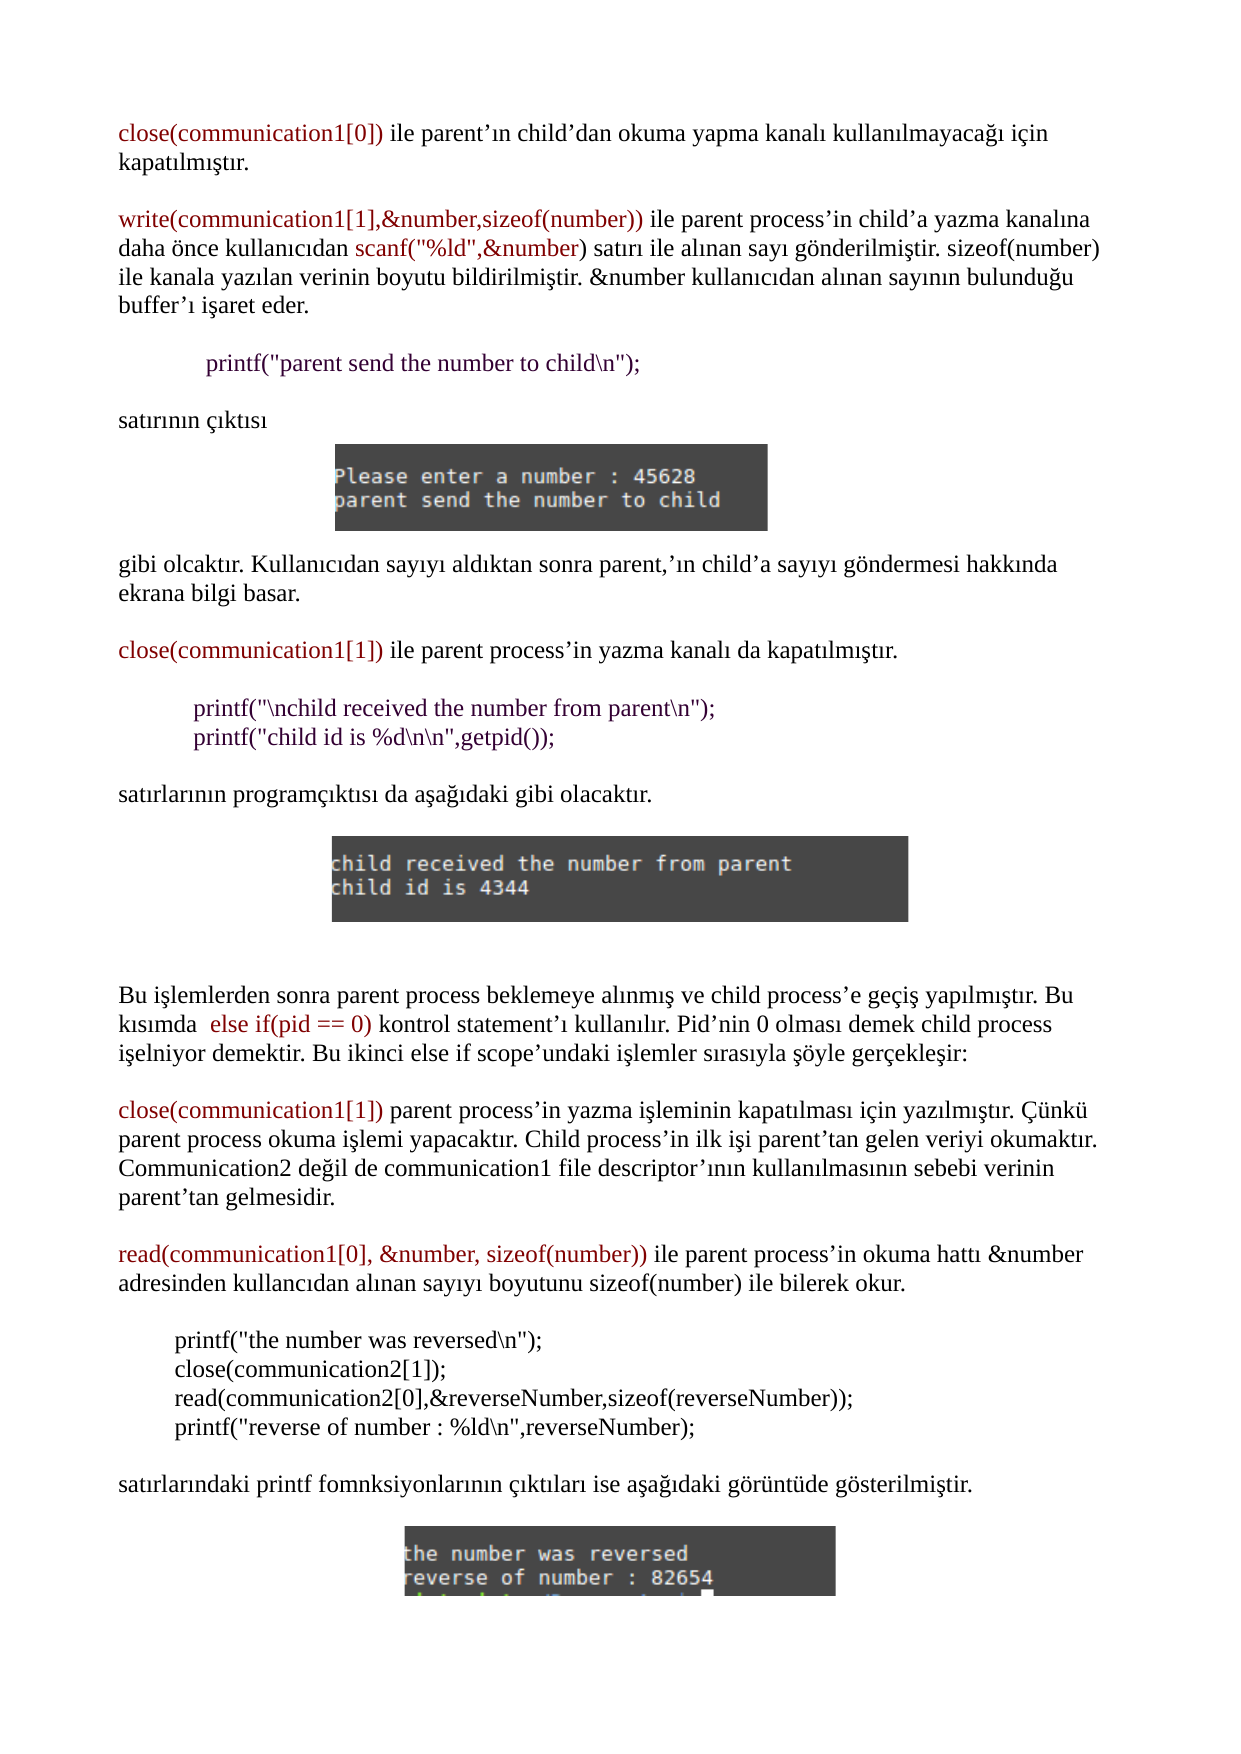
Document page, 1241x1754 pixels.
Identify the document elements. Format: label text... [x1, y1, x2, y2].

text satırlarının programçıktısı da aşağıdaki gibi olacaktır. [118, 779, 1122, 808]
text printf("reverse of number : %ld\n",reverseNumber); [118, 1412, 1122, 1441]
text close(communication1[1]) ile parent process’in yazma kanalı da kapatılmıştır. [118, 636, 1122, 664]
text printf("\nchild received the number from parent\n"); [118, 693, 1122, 722]
text close(communication2[1]); [118, 1354, 1122, 1383]
text read(communication1[0], &number, sizeof(number)) ile parent process’in okuma hattı &number adresinden kullancıdan alınan sayıyı boyutunu sizeof(number) ile bilerek okur. [118, 1239, 1122, 1297]
text satırının çıktısı [118, 406, 1122, 434]
text printf("the number was reversed\n"); [118, 1326, 1122, 1354]
text read(communication2[0],&reverseNumber,sizeof(reverseNumber)); [118, 1383, 1122, 1412]
picture [404, 1526, 836, 1596]
picture [331, 836, 909, 922]
text printf("child id is %d\n\n",getpid()); [118, 722, 1122, 751]
text Bu işlemlerden sonra parent process beklemeye alınmış ve child process’e geçiş yapılmıştır. Bu kısımda else if(pid == 0) kontrol statement’ı kullanılır. Pid’nin 0 olması demek child process işelniyor demektir. Bu ikinci else if scope’undaki işlemler sırasıyla şöyle gerçekleşir: [118, 981, 1122, 1067]
text satırlarındaki printf fomnksiyonlarının çıktıları ise aşağıdaki görüntüde gösterilmiştir. [118, 1469, 1122, 1498]
text gibi olcaktır. Kullanıcıdan sayıyı aldıktan sonra parent,’ın child’a sayıyı göndermesi hakkında ekrana bilgi basar. [118, 549, 1122, 607]
text close(communication1[0]) ile parent’ın child’dan okuma yapma kanalı kullanılmayacağı için kapatılmıştır. [118, 118, 1122, 176]
text close(communication1[1]) parent process’in yazma işleminin kapatılması için yazılmıştır. Çünkü parent process okuma işlemi yapacaktır. Child process’in ilk işi parent’tan gelen veriyi okumaktır. Communication2 değil de communication1 file descriptor’ının kullanılmasının sebebi verinin parent’tan gelmesidir. [118, 1096, 1122, 1211]
text printf("parent send the number to child\n"); [118, 348, 1122, 377]
picture [335, 444, 768, 531]
text write(communication1[1],&number,sizeof(number)) ile parent process’in child’a yazma kanalına daha önce kullanıcıdan scanf("%ld",&number) satırı ile alınan sayı gönderilmiştir. sizeof(number) ile kanala yazılan verinin boyutu bildirilmiştir. &number kullanıcıdan alınan sayının bulunduğu buffer’ı işaret eder. [118, 204, 1122, 319]
